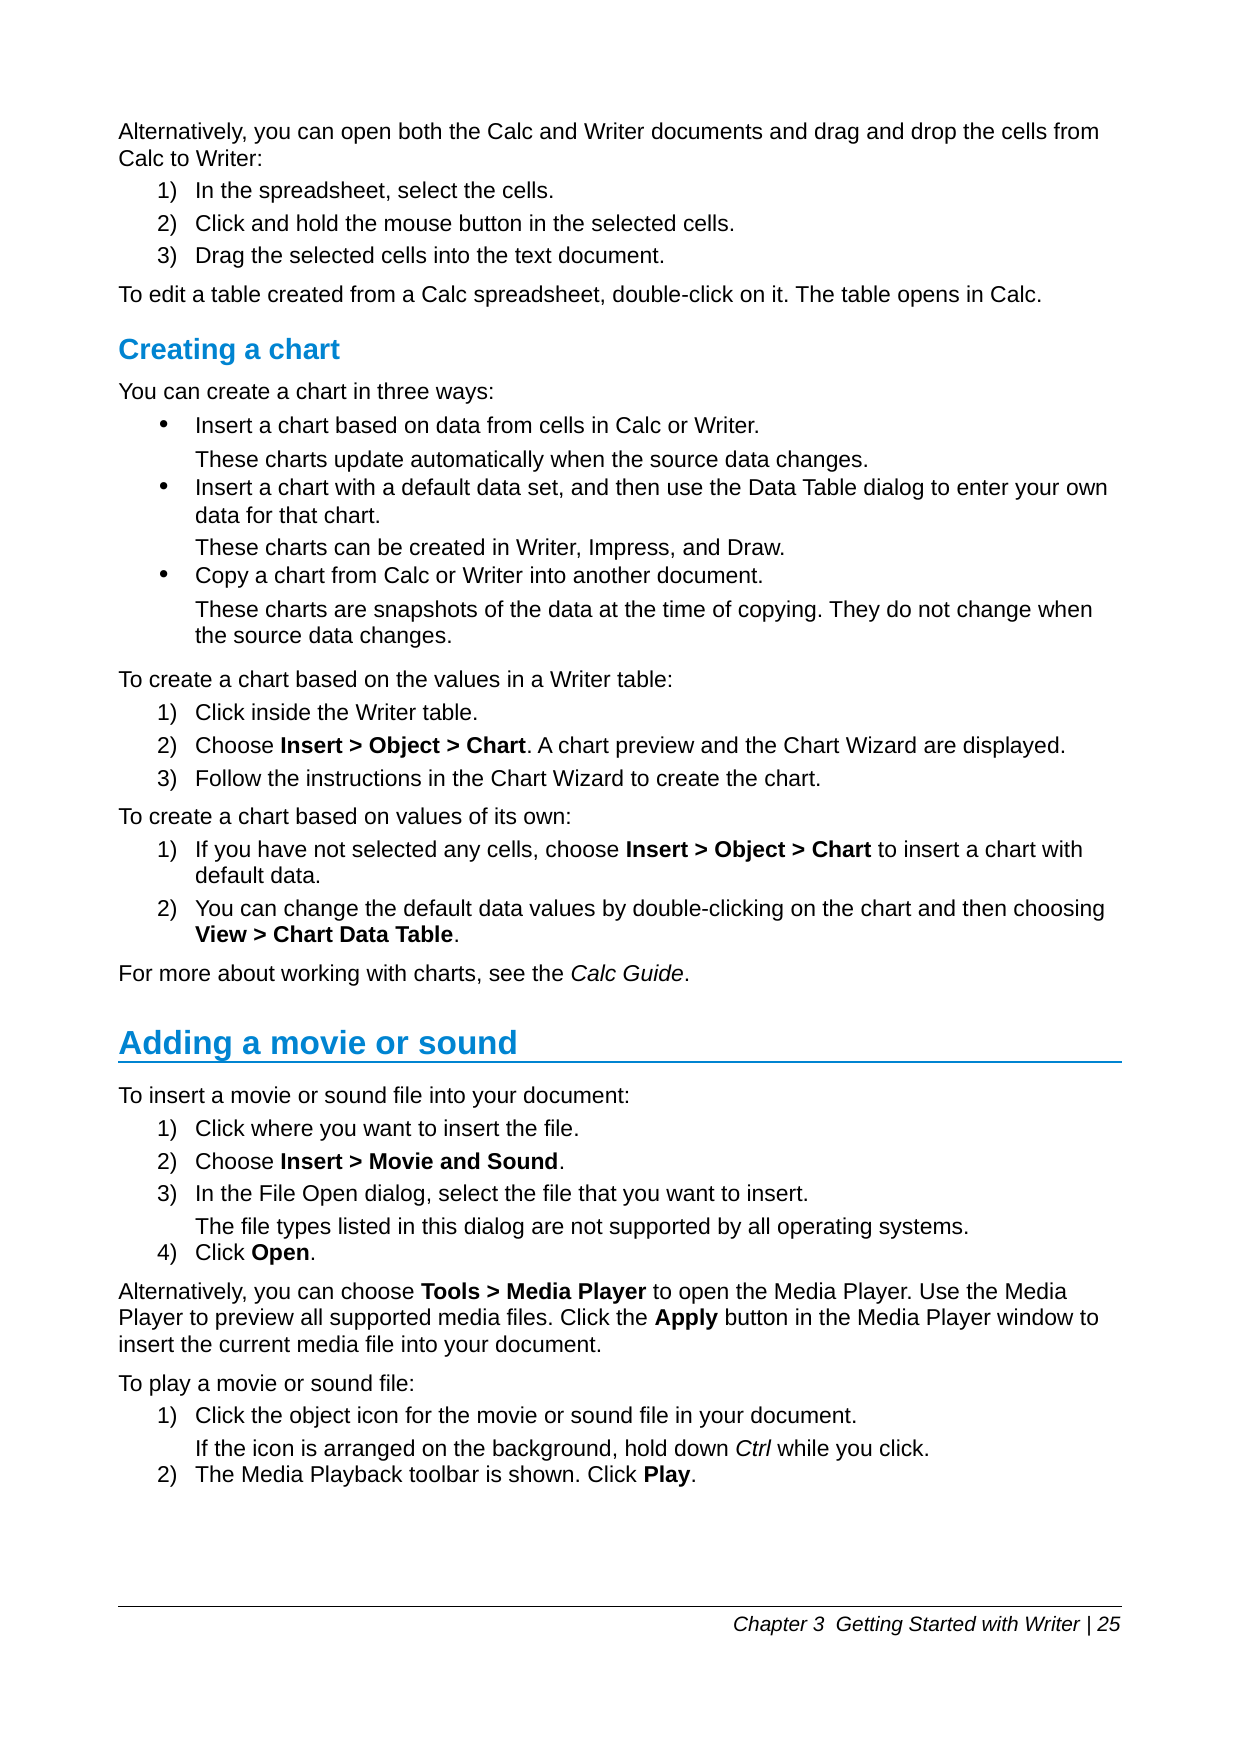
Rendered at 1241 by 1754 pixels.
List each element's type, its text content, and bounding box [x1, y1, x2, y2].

list To create a chart based on the values in a Writer table: [118, 666, 1122, 693]
list Click inside the Writer table. [177, 699, 1122, 726]
subtitle Adding a movie or sound [118, 1023, 1122, 1061]
list Click where you want to insert the file. [177, 1115, 1122, 1141]
text For more about working with charts, see the Calc Guide. [118, 960, 1122, 987]
list Copy a chart from Calc or Writer into another document. [156, 561, 1122, 590]
list Choose Insert > Movie and Sound. [177, 1148, 1122, 1174]
list Follow the instructions in the Chart Wizard to create the chart. [177, 764, 1122, 791]
list Click Open. [177, 1239, 1122, 1266]
list If the icon is arranged on the background, hold down Ctrl while you click. [195, 1435, 1122, 1461]
text Alternatively, you can choose Tools > Media Player to open the Media Player. Use the Media Player to preview all supported media files. Click the Apply button in the Media Player window to insert the current media file into your document. [118, 1278, 1122, 1357]
list In the spreadsheet, select the cells. [177, 177, 1122, 204]
list In the File Open dialog, select the file that you want to insert. [177, 1180, 1122, 1207]
subtitle Creating a chart [118, 332, 1122, 366]
list To create a chart based on values of its own: [118, 803, 1122, 830]
list Click the object icon for the movie or sound file in your document. [177, 1402, 1122, 1429]
list The Media Playback toolbar is shown. Click Play. [177, 1461, 1122, 1488]
list The file types listed in this dialog are not supported by all operating systems. [195, 1213, 1122, 1239]
list Choose Insert > Object > Chart. A chart preview and the Chart Wizard are displayed. [177, 732, 1122, 758]
list You can change the default data values by double-clicking on the chart and then choosing View > Chart Data Table. [177, 895, 1122, 948]
list Drag the selected cells into the text document. [177, 242, 1122, 269]
list These charts can be created in Writer, Impress, and Draw. [195, 534, 1122, 561]
list These charts update automatically when the source data changes. [195, 446, 1122, 472]
list To insert a movie or sound file into your document: [118, 1082, 1122, 1108]
list You can create a chart in three ways: [118, 378, 1122, 404]
list If you have not selected any cells, choose Insert > Object > Chart to insert a chart with default data. [177, 836, 1122, 889]
list Insert a chart with a default data set, and then use the Data Table dialog to enter your own data for that chart. [156, 472, 1122, 528]
text To edit a table created from a Calc spreadsheet, double-click on it. The table opens in Calc. [118, 281, 1122, 308]
list Alternatively, you can open both the Calc and Writer documents and drag and drop the cells from Calc to Writer: [118, 118, 1122, 171]
list Click and hold the mouse button in the selected cells. [177, 210, 1122, 236]
list These charts are snapshots of the data at the time of copying. They do not change when the source data changes. [195, 596, 1122, 649]
list Insert a chart based on data from cells in Calc or Writer. [156, 411, 1122, 440]
list To play a movie or sound file: [118, 1369, 1122, 1396]
